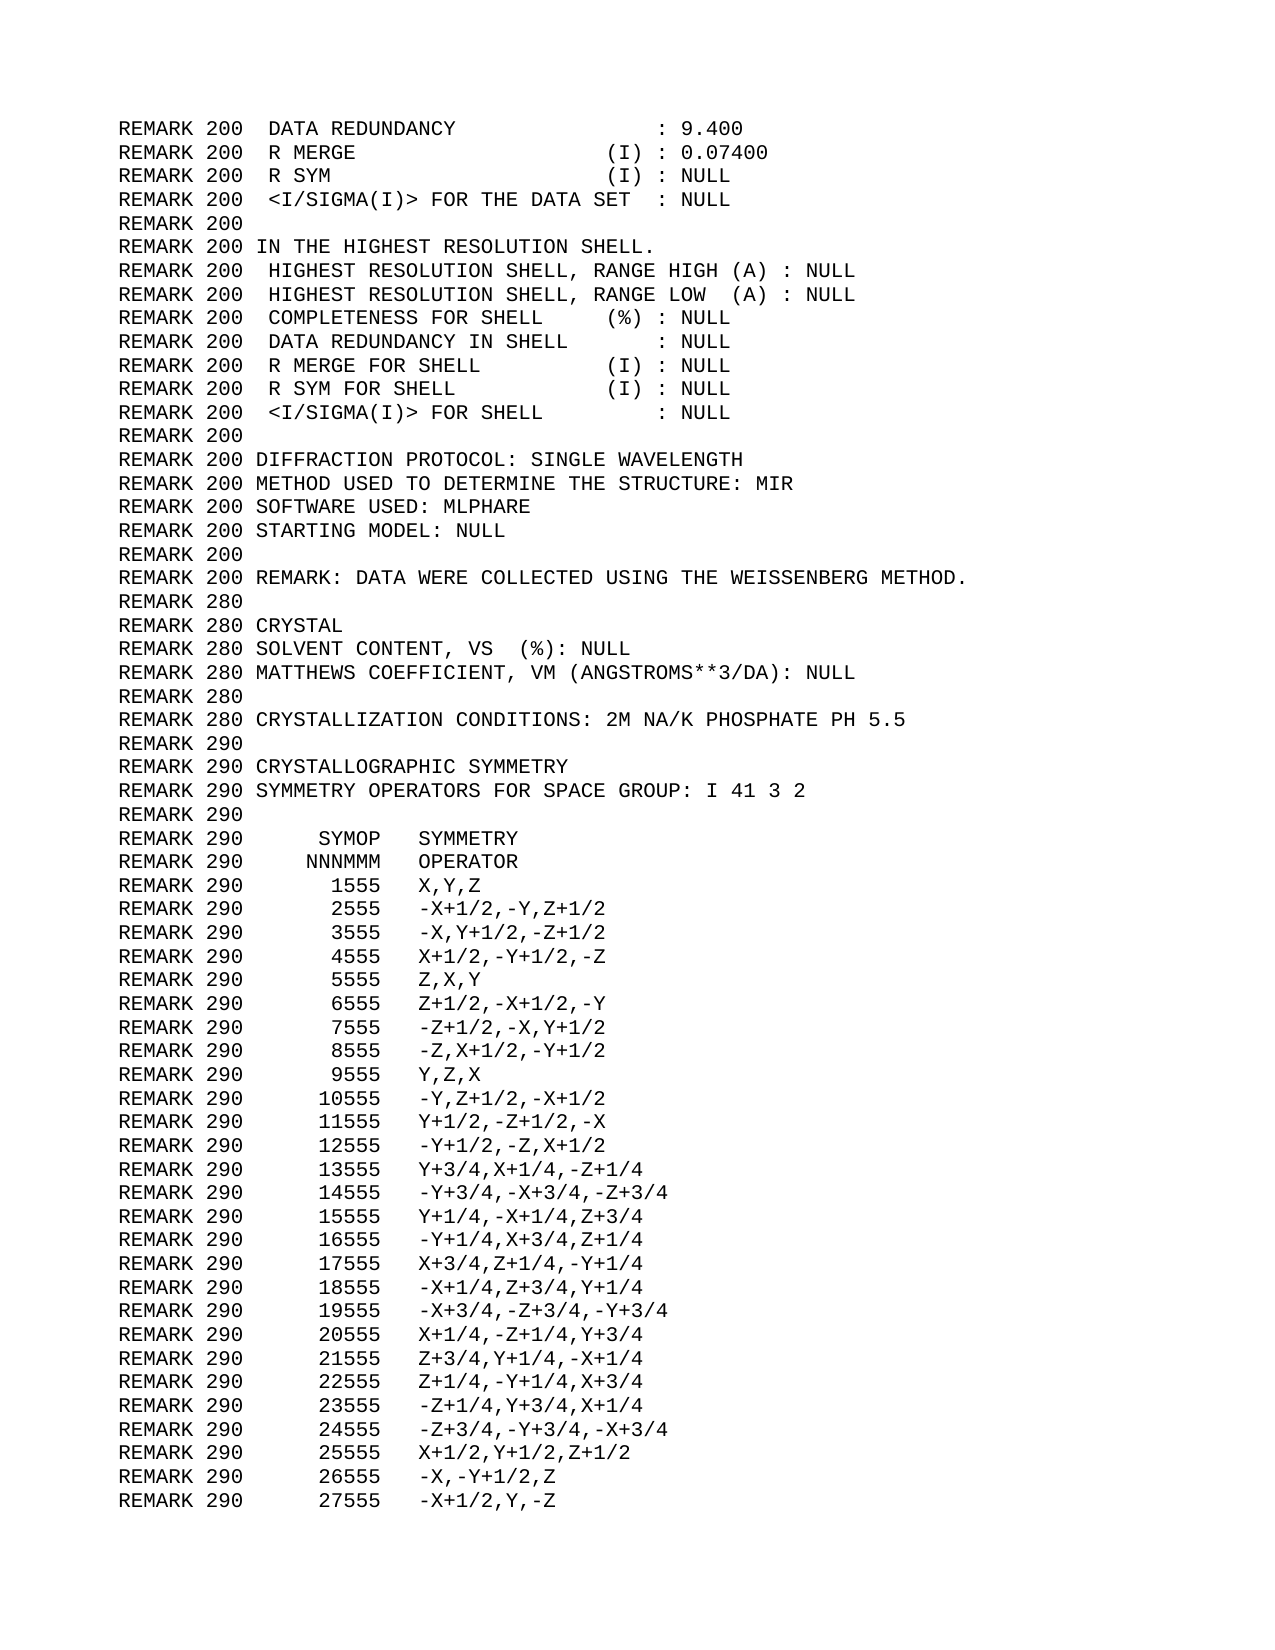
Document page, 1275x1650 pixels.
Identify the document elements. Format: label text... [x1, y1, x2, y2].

text REMARK 200 DIFFRACTION PROTOCOL: SINGLE WAVELENGTH [118, 449, 1157, 473]
text REMARK 290 7555 -Z+1/2,-X,Y+1/2 [118, 1017, 1157, 1040]
text REMARK 200 <I/SIGMA(I)> FOR SHELL : NULL [118, 402, 1157, 426]
text REMARK 200 DATA REDUNDANCY : 9.400 [118, 118, 1157, 142]
text REMARK 290 9555 Y,Z,X [118, 1064, 1157, 1088]
text REMARK 200 REMARK: DATA WERE COLLECTED USING THE WEISSENBERG METHOD. [118, 567, 1157, 591]
text REMARK 200 SOFTWARE USED: MLPHARE [118, 496, 1157, 520]
text REMARK 290 CRYSTALLOGRAPHIC SYMMETRY [118, 757, 1157, 780]
text REMARK 200 HIGHEST RESOLUTION SHELL, RANGE HIGH (A) : NULL [118, 260, 1157, 284]
text REMARK 280 CRYSTALLIZATION CONDITIONS: 2M NA/K PHOSPHATE PH 5.5 [118, 709, 1157, 733]
text REMARK 200 R SYM FOR SHELL (I) : NULL [118, 378, 1157, 402]
text REMARK 290 SYMOP SYMMETRY [118, 827, 1157, 851]
text REMARK 200 R MERGE (I) : 0.07400 [118, 142, 1157, 165]
text REMARK 290 NNNMMM OPERATOR [118, 851, 1157, 875]
text REMARK 280 [118, 686, 1157, 709]
text REMARK 290 12555 -Y+1/2,-Z,X+1/2 [118, 1135, 1157, 1158]
text REMARK 290 2555 -X+1/2,-Y,Z+1/2 [118, 898, 1157, 922]
text REMARK 290 21555 Z+3/4,Y+1/4,-X+1/4 [118, 1348, 1157, 1371]
text REMARK 290 25555 X+1/2,Y+1/2,Z+1/2 [118, 1442, 1157, 1466]
text REMARK 290 24555 -Z+3/4,-Y+3/4,-X+3/4 [118, 1419, 1157, 1442]
text REMARK 280 CRYSTAL [118, 615, 1157, 638]
text REMARK 290 11555 Y+1/2,-Z+1/2,-X [118, 1111, 1157, 1135]
text REMARK 200 [118, 544, 1157, 567]
text REMARK 290 17555 X+3/4,Z+1/4,-Y+1/4 [118, 1253, 1157, 1277]
text REMARK 290 1555 X,Y,Z [118, 875, 1157, 898]
text REMARK 200 HIGHEST RESOLUTION SHELL, RANGE LOW (A) : NULL [118, 284, 1157, 307]
text REMARK 290 16555 -Y+1/4,X+3/4,Z+1/4 [118, 1229, 1157, 1253]
text REMARK 200 METHOD USED TO DETERMINE THE STRUCTURE: MIR [118, 473, 1157, 496]
text REMARK 290 13555 Y+3/4,X+1/4,-Z+1/4 [118, 1158, 1157, 1182]
text REMARK 290 18555 -X+1/4,Z+3/4,Y+1/4 [118, 1277, 1157, 1300]
text REMARK 200 [118, 426, 1157, 449]
text REMARK 290 27555 -X+1/2,Y,-Z [118, 1489, 1157, 1513]
text REMARK 200 [118, 213, 1157, 236]
text REMARK 290 19555 -X+3/4,-Z+3/4,-Y+3/4 [118, 1300, 1157, 1324]
text REMARK 290 15555 Y+1/4,-X+1/4,Z+3/4 [118, 1206, 1157, 1229]
text REMARK 200 <I/SIGMA(I)> FOR THE DATA SET : NULL [118, 189, 1157, 213]
text REMARK 280 MATTHEWS COEFFICIENT, VM (ANGSTROMS**3/DA): NULL [118, 662, 1157, 686]
text REMARK 200 COMPLETENESS FOR SHELL (%) : NULL [118, 307, 1157, 331]
text REMARK 290 26555 -X,-Y+1/2,Z [118, 1466, 1157, 1489]
text REMARK 290 22555 Z+1/4,-Y+1/4,X+3/4 [118, 1371, 1157, 1395]
text REMARK 280 SOLVENT CONTENT, VS (%): NULL [118, 638, 1157, 662]
text REMARK 200 DATA REDUNDANCY IN SHELL : NULL [118, 331, 1157, 354]
text REMARK 290 4555 X+1/2,-Y+1/2,-Z [118, 946, 1157, 969]
text REMARK 200 R SYM (I) : NULL [118, 165, 1157, 189]
text REMARK 200 STARTING MODEL: NULL [118, 520, 1157, 544]
text REMARK 200 R MERGE FOR SHELL (I) : NULL [118, 354, 1157, 378]
text REMARK 290 20555 X+1/4,-Z+1/4,Y+3/4 [118, 1324, 1157, 1348]
text REMARK 290 SYMMETRY OPERATORS FOR SPACE GROUP: I 41 3 2 [118, 780, 1157, 804]
text REMARK 290 8555 -Z,X+1/2,-Y+1/2 [118, 1040, 1157, 1064]
text REMARK 290 14555 -Y+3/4,-X+3/4,-Z+3/4 [118, 1182, 1157, 1206]
text REMARK 200 IN THE HIGHEST RESOLUTION SHELL. [118, 236, 1157, 260]
text REMARK 290 23555 -Z+1/4,Y+3/4,X+1/4 [118, 1395, 1157, 1419]
text REMARK 290 3555 -X,Y+1/2,-Z+1/2 [118, 922, 1157, 946]
text REMARK 290 10555 -Y,Z+1/2,-X+1/2 [118, 1088, 1157, 1111]
text REMARK 290 [118, 733, 1157, 757]
text REMARK 280 [118, 591, 1157, 615]
text REMARK 290 [118, 804, 1157, 827]
text REMARK 290 5555 Z,X,Y [118, 969, 1157, 993]
text REMARK 290 6555 Z+1/2,-X+1/2,-Y [118, 993, 1157, 1017]
